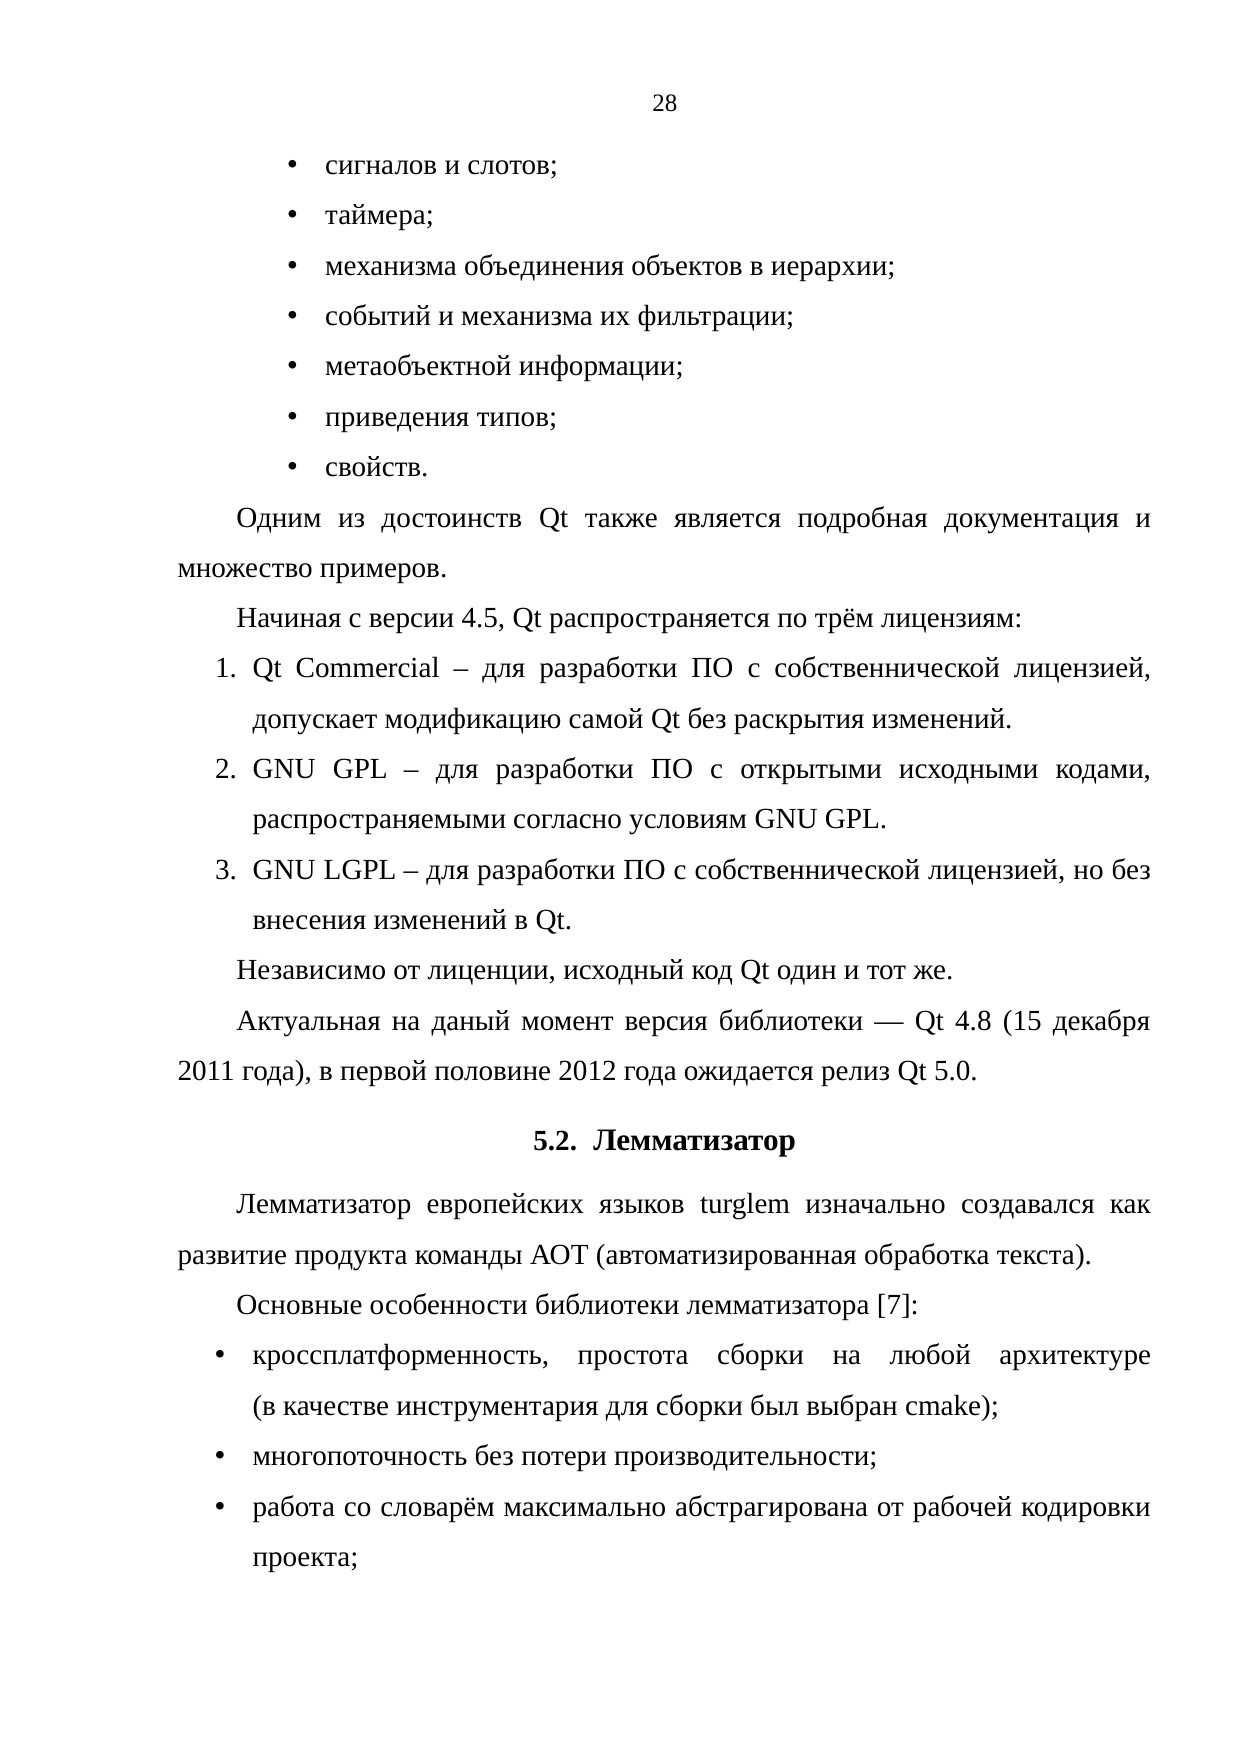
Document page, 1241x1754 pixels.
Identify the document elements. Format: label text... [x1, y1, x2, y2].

text Основные особенности библиотеки лемматизатора [7]: [177, 1287, 1152, 1321]
list приведения типов; [287, 399, 1152, 432]
text Лемматизатор европейских языков turglem изначально создавался как развитие продукта команды АОТ (автоматизированная обработка текста). [177, 1187, 1152, 1270]
text Начиная с версии 4.5, Qt распространяется по трём лицензиям: [177, 600, 1152, 634]
list Qt Commercial – для разработки ПО с собственнической лицензией, допускает модификацию самой Qt без раскрытия изменений. [215, 651, 1152, 734]
list кроссплатформенность, простота сборки на любой архитектуре (в качестве инструментария для сборки был выбран cmake); [215, 1337, 1152, 1421]
text Одним из достоинств Qt также является подробная документация и множество примеров. [177, 500, 1152, 583]
list механизма объединения объектов в иерархии; [287, 248, 1152, 281]
list GNU GPL – для разработки ПО с открытыми исходными кодами, распространяемыми согласно условиям GNU GPL. [215, 751, 1152, 835]
list работа со словарём максимально абстрагирована от рабочей кодировки проекта; [215, 1489, 1152, 1573]
list GNU LGPL – для разработки ПО с собственнической лицензией, но без внесения изменений в Qt. [215, 852, 1152, 936]
list сигналов и слотов; [287, 147, 1152, 180]
list таймера; [287, 197, 1152, 231]
subtitle Лемматизатор [177, 1121, 1152, 1157]
list многопоточность без потери производительности; [215, 1438, 1152, 1472]
list событий и механизма их фильтрации; [287, 298, 1152, 332]
text Актуальная на даный момент версия библиотеки — Qt 4.8 (15 декабря 2011 года), в первой половине 2012 года ожидается релиз Qt 5.0. [177, 1003, 1152, 1087]
list свойств. [287, 449, 1152, 483]
list метаобъектной информации; [287, 348, 1152, 382]
text Независимо от лиценции, исходный код Qt один и тот же. [177, 952, 1152, 986]
